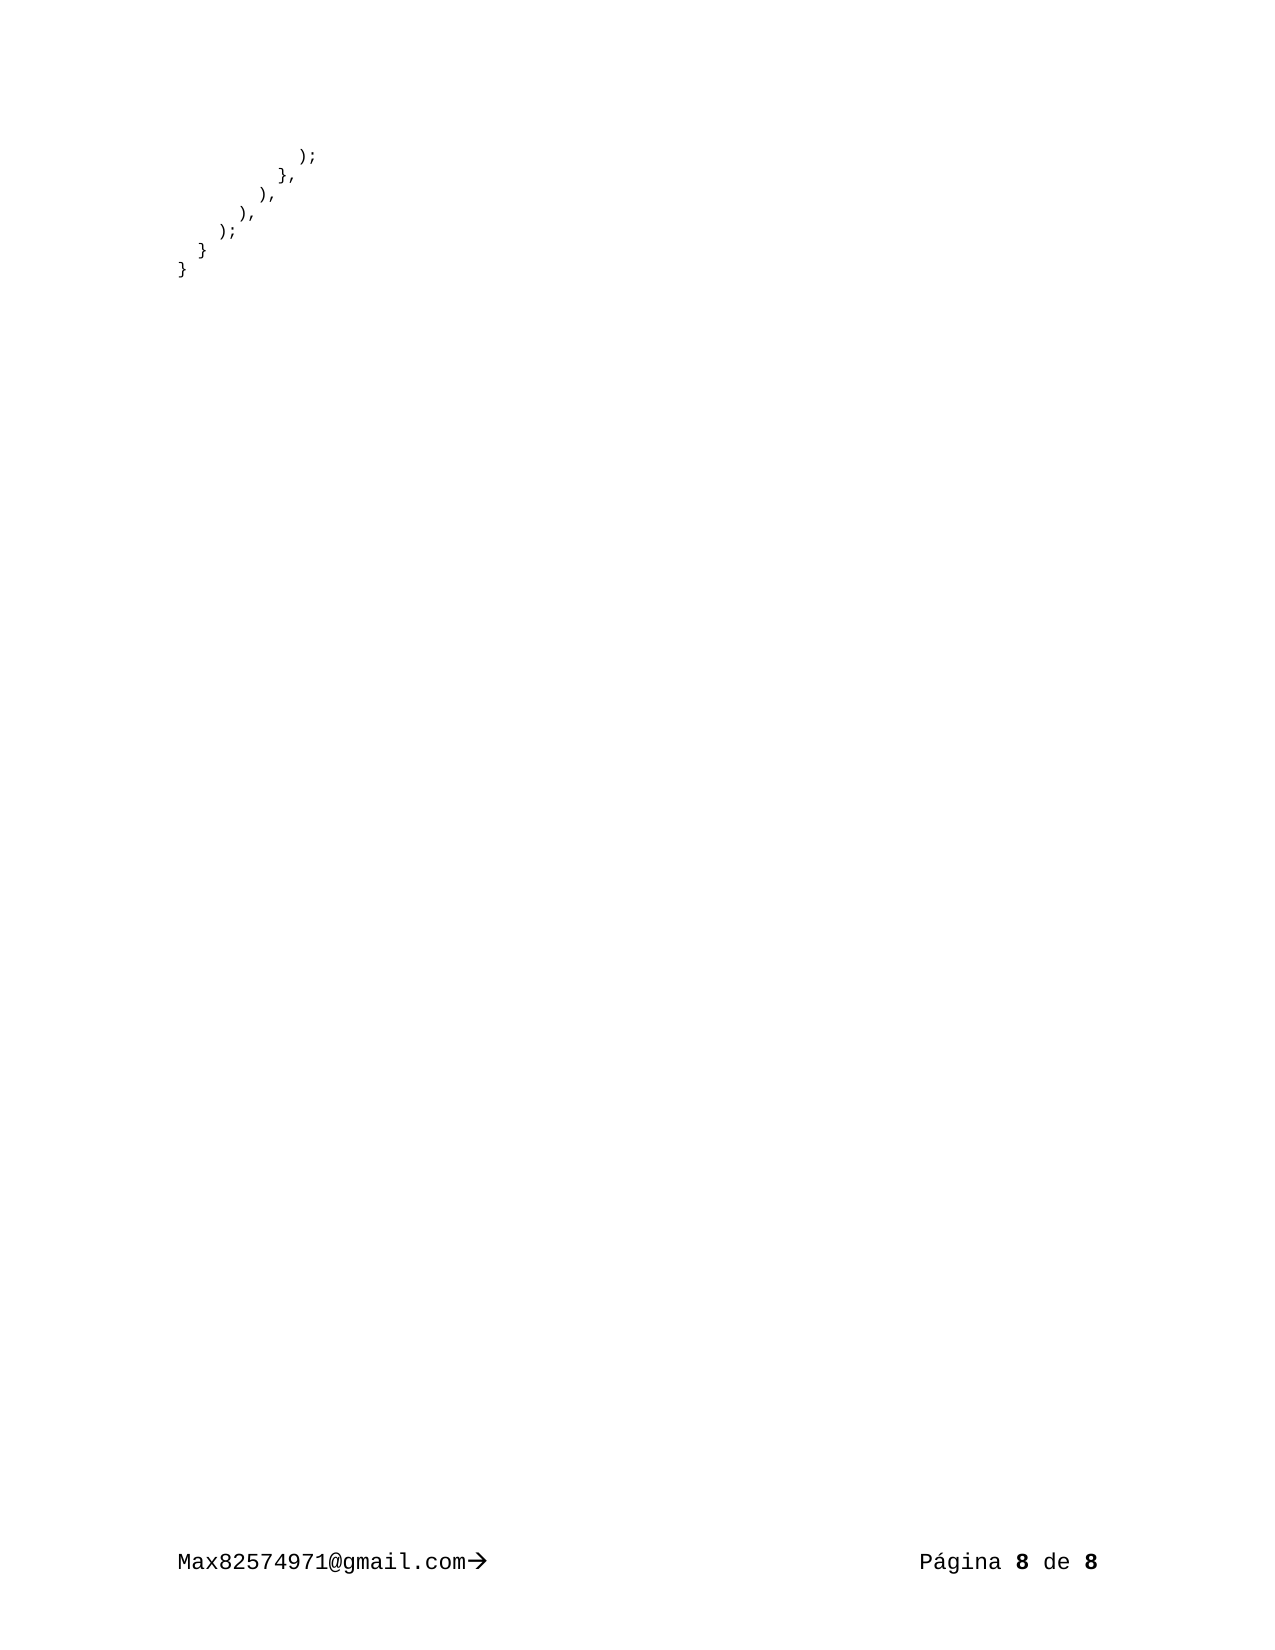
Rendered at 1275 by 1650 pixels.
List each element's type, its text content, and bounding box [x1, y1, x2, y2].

text ); }, ), ), ); } } [177, 148, 1098, 279]
